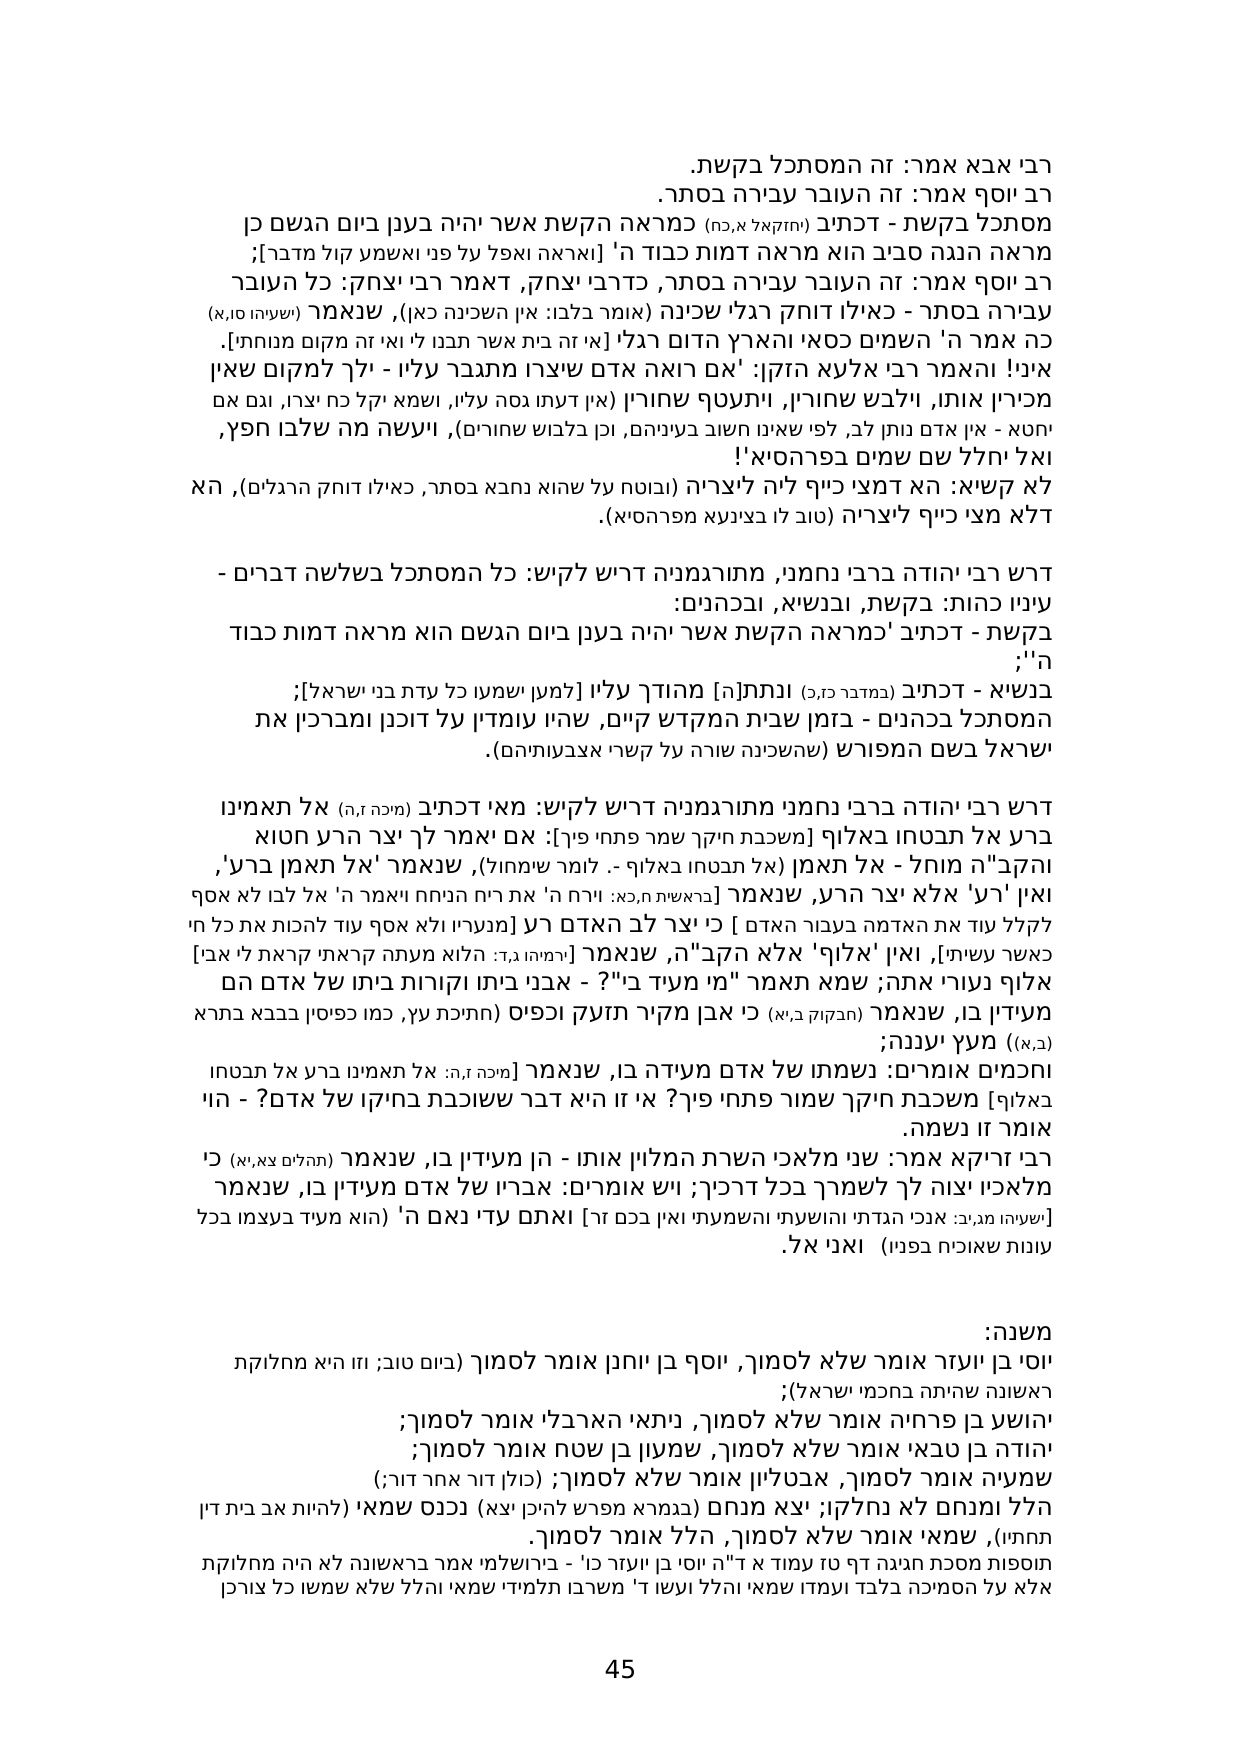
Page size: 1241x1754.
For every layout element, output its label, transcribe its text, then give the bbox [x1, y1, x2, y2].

text מסתכל בקשת - דכתיב (יחזקאל א,כח) כמראה הקשת אשר יהיה בענן ביום הגשם כן מראה הנגה סביב הוא מראה דמות כבוד ה' [ואראה ואפל על פני ואשמע קול מדבר]; [187, 208, 1053, 267]
text יהושע בן פרחיה אומר שלא לסמוך, ניתאי הארבלי אומר לסמוך; [187, 1405, 1053, 1434]
text בקשת - דכתיב 'כמראה הקשת אשר יהיה בענן ביום הגשם הוא מראה דמות כבוד ה''; [187, 617, 1053, 675]
text לא קשיא: הא דמצי כייף ליה ליצריה (ובוטח על שהוא נחבא בסתר, כאילו דוחק הרגלים), הא דלא מצי כייף ליצריה (טוב לו בצינעא מפרהסיא). [187, 471, 1053, 530]
text יהודה בן טבאי אומר שלא לסמוך, שמעון בן שטח אומר לסמוך; [187, 1434, 1053, 1463]
text רבי אבא אמר: זה המסתכל בקשת. [187, 150, 1053, 179]
text וחכמים אומרים: נשמתו של אדם מעידה בו, שנאמר [מיכה ז,ה: אל תאמינו ברע אל תבטחו באלוף] משכבת חיקך שמור פתחי פיך? אי זו היא דבר ששוכבת בחיקו של אדם? - הוי אומר זו נשמה. [187, 1055, 1053, 1143]
text דרש רבי יהודה ברבי נחמני, מתורגמניה דריש לקיש: כל המסתכל בשלשה דברים - עיניו כהות: בקשת, ובנשיא, ובכהנים: [187, 559, 1053, 617]
text הלל ומנחם לא נחלקו; יצא מנחם (בגמרא מפרש להיכן יצא) נכנס שמאי (להיות אב בית דין תחתיו), שמאי אומר שלא לסמוך, הלל אומר לסמוך. [187, 1492, 1053, 1551]
text איני! והאמר רבי אלעא הזקן: 'אם רואה אדם שיצרו מתגבר עליו - ילך למקום שאין מכירין אותו, וילבש שחורין, ויתעטף שחורין (אין דעתו גסה עליו, ושמא יקל כח יצרו, וגם אם יחטא - אין אדם נותן לב, לפי שאינו חשוב בעיניהם, וכן בלבוש שחורים), ויעשה מה שלבו חפץ, ואל יחלל שם שמים בפרהסיא'! [187, 354, 1053, 471]
text משנה: [187, 1317, 1053, 1346]
text תוספות מסכת חגיגה דף טז עמוד א ד"ה יוסי בן יועזר כו' - בירושלמי אמר בראשונה לא היה מחלוקת אלא על הסמיכה בלבד ועמדו שמאי והלל ועשו ד' משרבו תלמידי שמאי והלל שלא שמשו כל צורכן [187, 1551, 1053, 1599]
text דרש רבי יהודה ברבי נחמני מתורגמניה דריש לקיש: מאי דכתיב (מיכה ז,ה) אל תאמינו ברע אל תבטחו באלוף [משכבת חיקך שמר פתחי פיך]: אם יאמר לך יצר הרע חטוא והקב"ה מוחל - אל תאמן (אל תבטחו באלוף -. לומר שימחול), שנאמר 'אל תאמן ברע', ואין 'רע' אלא יצר הרע, שנאמר [בראשית ח,כא: וירח ה' את ריח הניחח ויאמר ה' אל לבו לא אסף לקלל עוד את האדמה בעבור האדם ] כי יצר לב האדם רע [מנעריו ולא אסף עוד להכות את כל חי כאשר עשיתי], ואין 'אלוף' אלא הקב"ה, שנאמר [ירמיהו ג,ד: הלוא מעתה קראתי קראת לי אבי] אלוף נעורי אתה; שמא תאמר "מי מעיד בי"? - אבני ביתו וקורות ביתו של אדם הם מעידין בו, שנאמר (חבקוק ב,יא) כי אבן מקיר תזעק וכפיס (חתיכת עץ, כמו כפיסין בבבא בתרא (ב,א)) מעץ יעננה; [187, 792, 1053, 1055]
text רב יוסף אמר: זה העובר עבירה בסתר, כדרבי יצחק, דאמר רבי יצחק: כל העובר עבירה בסתר - כאילו דוחק רגלי שכינה (אומר בלבו: אין השכינה כאן), שנאמר (ישעיהו סו,א) כה אמר ה' השמים כסאי והארץ הדום רגלי [אי זה בית אשר תבנו לי ואי זה מקום מנוחתי]. [187, 267, 1053, 354]
text רב יוסף אמר: זה העובר עבירה בסתר. [187, 179, 1053, 208]
text יוסי בן יועזר אומר שלא לסמוך, יוסף בן יוחנן אומר לסמוך (ביום טוב; וזו היא מחלוקת ראשונה שהיתה בחכמי ישראל); [187, 1346, 1053, 1405]
text בנשיא - דכתיב (במדבר כז,כ) ונתת[ה] מהודך עליו [למען ישמעו כל עדת בני ישראל]; [187, 675, 1053, 704]
text שמעיה אומר לסמוך, אבטליון אומר שלא לסמוך; (כולן דור אחר דור;) [187, 1463, 1053, 1492]
text רבי זריקא אמר: שני מלאכי השרת המלוין אותו - הן מעידין בו, שנאמר (תהלים צא,יא) כי מלאכיו יצוה לך לשמרך בכל דרכיך; ויש אומרים: אבריו של אדם מעידין בו, שנאמר [ישעיהו מג,יב: אנכי הגדתי והושעתי והשמעתי ואין בכם זר] ואתם עדי נאם ה' (הוא מעיד בעצמו בכל עונות שאוכיח בפניו) ואני אל. [187, 1143, 1053, 1260]
text המסתכל בכהנים - בזמן שבית המקדש קיים, שהיו עומדין על דוכנן ומברכין את ישראל בשם המפורש (שהשכינה שורה על קשרי אצבעותיהם). [187, 704, 1053, 763]
